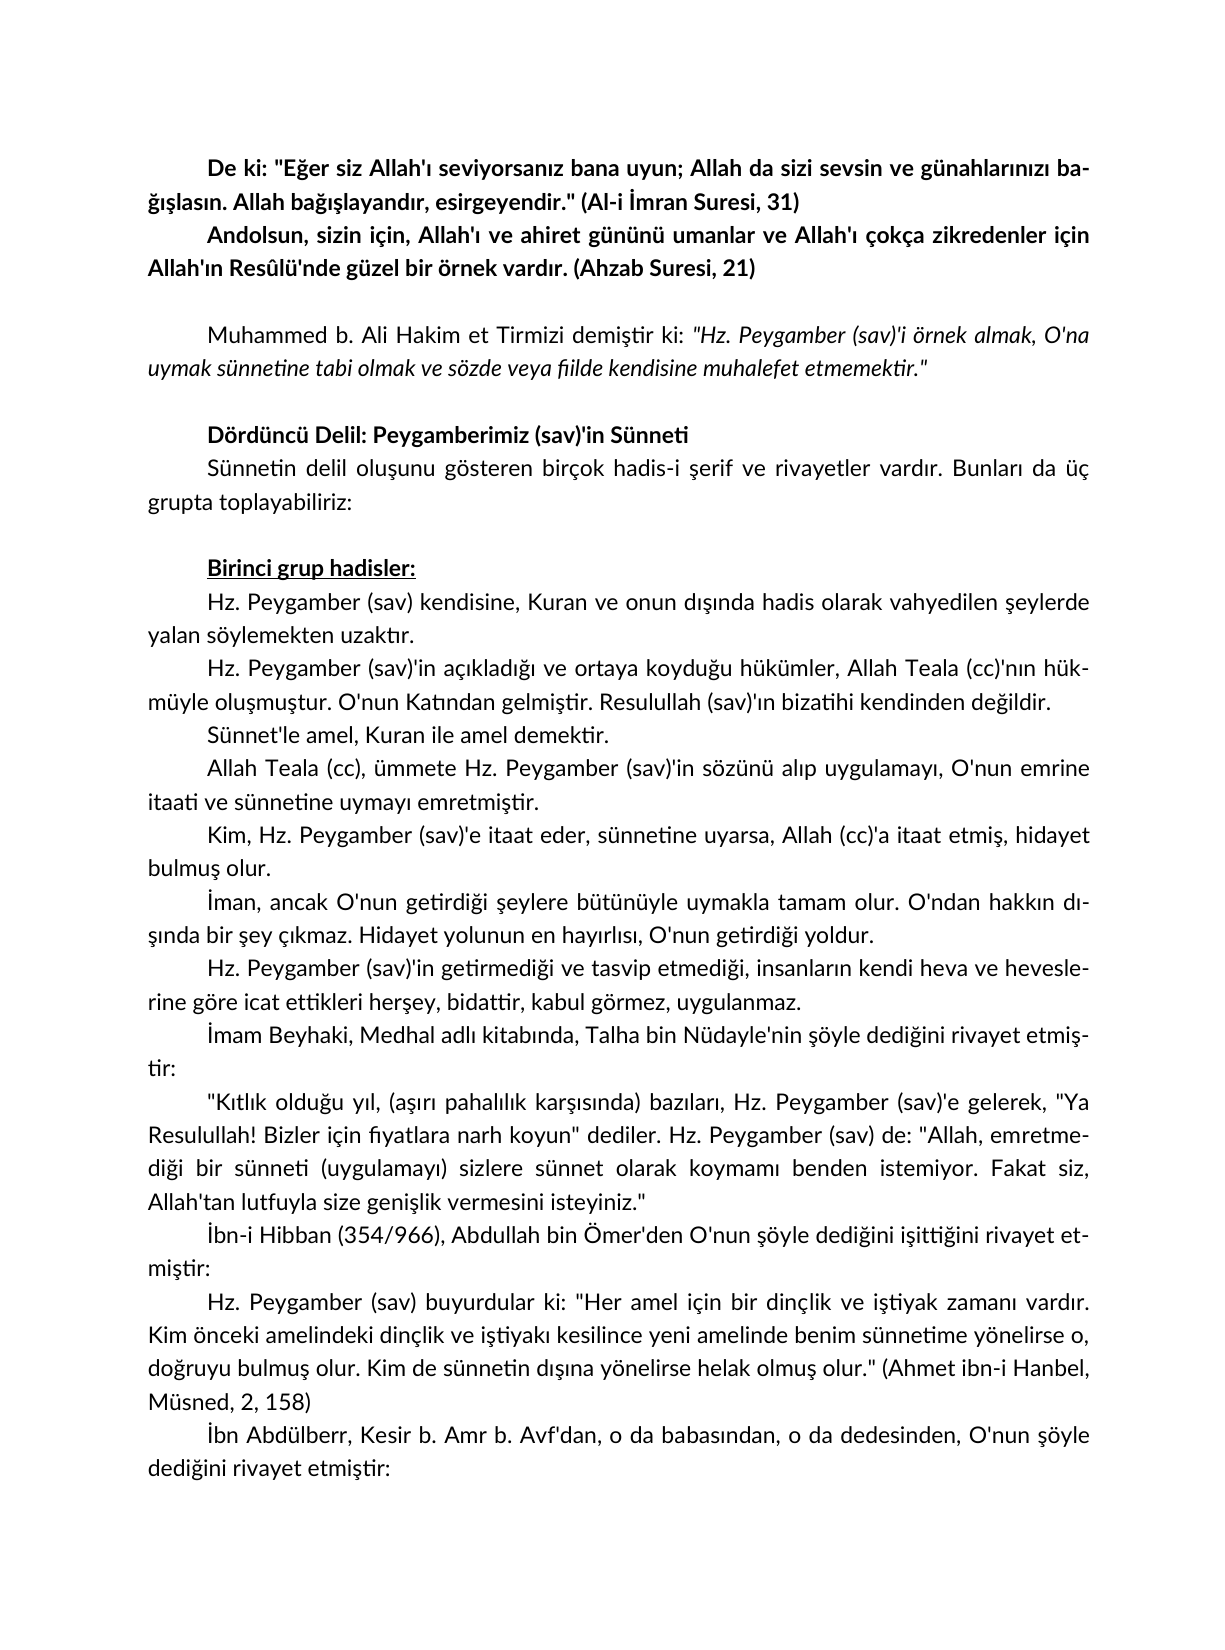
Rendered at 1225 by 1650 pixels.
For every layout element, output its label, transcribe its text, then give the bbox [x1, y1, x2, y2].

text İbn-i Hib­ban (354/966), Ab­dul­lah bin Ömer'den O'nun şöy­le de­di­ği­ni işit­ti­ği­ni ri­va­yet et­miş­tir: [148, 1217, 1090, 1283]
text İman, an­cak O'nun ge­tir­di­ği şey­le­re bü­tü­nüy­le uy­mak­la ta­mam olur. O'ndan hak­kın dı­şın­da bir şey çık­maz. Hi­da­yet yo­lu­nun en ha­yır­lı­sı, O'nun ge­tir­di­ği yol­dur. [148, 883, 1090, 950]
text Mu­ham­med b. Ali Ha­kim et Tir­mi­zi de­miş­tir ki: "Hz. Pey­gam­ber (sav)'i ör­nek al­mak, O'na uy­mak sün­ne­ti­ne ta­bi ol­mak ve söz­de ve­ya fi­il­de ken­di­si­ne mu­ha­le­fet et­me­mek­tir." [148, 317, 1090, 383]
text Bi­rin­ci grup ha­dis­ler: [148, 550, 1090, 583]
text İmam Bey­ha­ki, Med­hal ad­lı ki­ta­bın­da, Tal­ha bin Nü­day­le'nin şöy­le de­di­ği­ni ri­va­yet et­miş­tir: [148, 1017, 1090, 1083]
text Al­lah Te­ala (cc), üm­me­te Hz. Pey­gam­ber (sav)'in sö­zü­nü alıp uy­gu­la­ma­yı, O'nun em­ri­ne ita­ati ve sünnetine uy­ma­yı em­ret­miş­tir. [148, 750, 1090, 817]
text Dör­dün­cü De­lil: Pey­gam­be­ri­miz (sav)'in Sün­neti [148, 417, 1090, 450]
text De ki: "Eğer siz Al­lah'ı se­vi­yor­sa­nız ba­na uyun; Al­lah da si­zi sev­sin ve gü­nah­la­rı­nı­zı ba­ğış­la­sın. Al­lah ba­ğış­la­yan­dır, esir­ge­yen­dir." (Al-i İm­ran Su­re­si, 31) [148, 150, 1090, 217]
text Hz. Pey­gam­ber (sav)'in açık­la­dı­ğı ve or­ta­ya koy­du­ğu hü­küm­ler, Al­lah Te­ala (cc)'nın hük­müy­le oluş­muş­tur. O'nun Ka­tın­dan gel­miş­tir. Re­su­lul­lah (sav)'ın bi­za­ti­hi ken­din­den de­ğil­dir. [148, 650, 1090, 717]
text "Kıt­lık ol­du­ğu yıl, (aşı­rı pa­ha­lı­lık kar­şı­sın­da) ba­zı­la­rı, Hz. Pey­gam­ber (sav)'e ge­le­rek, "Ya Re­su­lul­lah! Biz­ler için fi­yat­la­ra narh ko­yun" de­di­ler. Hz. Pey­gam­ber (sav) de: "Allah, em­ret­me­di­ği bir sünneti (uy­gu­la­ma­yı) siz­le­re sün­net ola­rak koy­ma­mı ben­den is­te­mi­yor. Fa­kat siz, Allah'tan lut­fuy­la si­ze ge­niş­lik ver­me­si­ni is­te­yi­niz." [148, 1083, 1090, 1217]
text İbn Ab­dül­berr, Ke­sir b. Amr b. Avf'dan, o da ba­ba­sın­dan, o da de­de­sin­den, O'nun şöy­le de­di­ği­ni ri­va­yet et­miş­tir: [148, 1417, 1090, 1483]
text An­dol­sun, si­zin için, Al­lah'ı ve ahi­ret gü­nü­nü uman­lar ve Al­lah'ı çok­ça zik­re­den­ler için Al­lah'ın Re­sû­lü'nde gü­zel bir ör­nek var­dır. (Ah­zab Su­re­si, 21) [148, 217, 1090, 283]
text Kim, Hz. Pey­gam­ber (sav)'e ita­at eder, sünneti­ne uyar­sa, Al­lah (cc)'a ita­at et­miş, hi­da­ye­t bul­muş olur. [148, 817, 1090, 883]
text Sün­netin de­lil olu­şu­nu gös­te­ren bir­çok ha­dis-i şe­rif ve ri­va­yet­ler var­dır. Bun­la­rı da üç grup­ta top­la­ya­bi­li­riz: [148, 450, 1090, 517]
text Hz. Pey­gam­ber (sav) bu­yur­du­lar ki: "Her amel için bir dinç­lik ve iş­ti­yak za­ma­nı var­dır. Kim ön­ce­ki ame­lin­de­ki dinç­lik ve iş­ti­ya­kı ke­si­lin­ce ye­ni ame­lin­de be­nim sünneti­me yö­ne­lir­se o, doğ­ru­yu bul­muş olur. Kim de sünnetin dı­şı­na yö­ne­lir­se he­lak ol­muş olur." (Ah­met ibn-i Han­bel, Müs­ned, 2, 158) [148, 1283, 1090, 1417]
text Hz. Pey­gam­ber (sav)'in ge­tir­me­di­ği ve tas­vip et­me­di­ği, in­san­la­rın ken­di he­va ve he­ves­le­ri­ne gö­re icat et­tik­le­ri her­şey, bi­dat­tir, ka­bul gör­mez, uy­gu­lan­maz. [148, 950, 1090, 1017]
text Hz. Pey­gam­ber (sav) ken­di­si­ne, Ku­ran ve onun dı­şın­da ha­dis ola­rak vah­ye­di­len şey­ler­de ya­lan söy­le­mek­ten uzak­tır. [148, 583, 1090, 650]
text Sün­net'le amel, Ku­ran ile amel de­mek­tir. [148, 717, 1090, 750]
